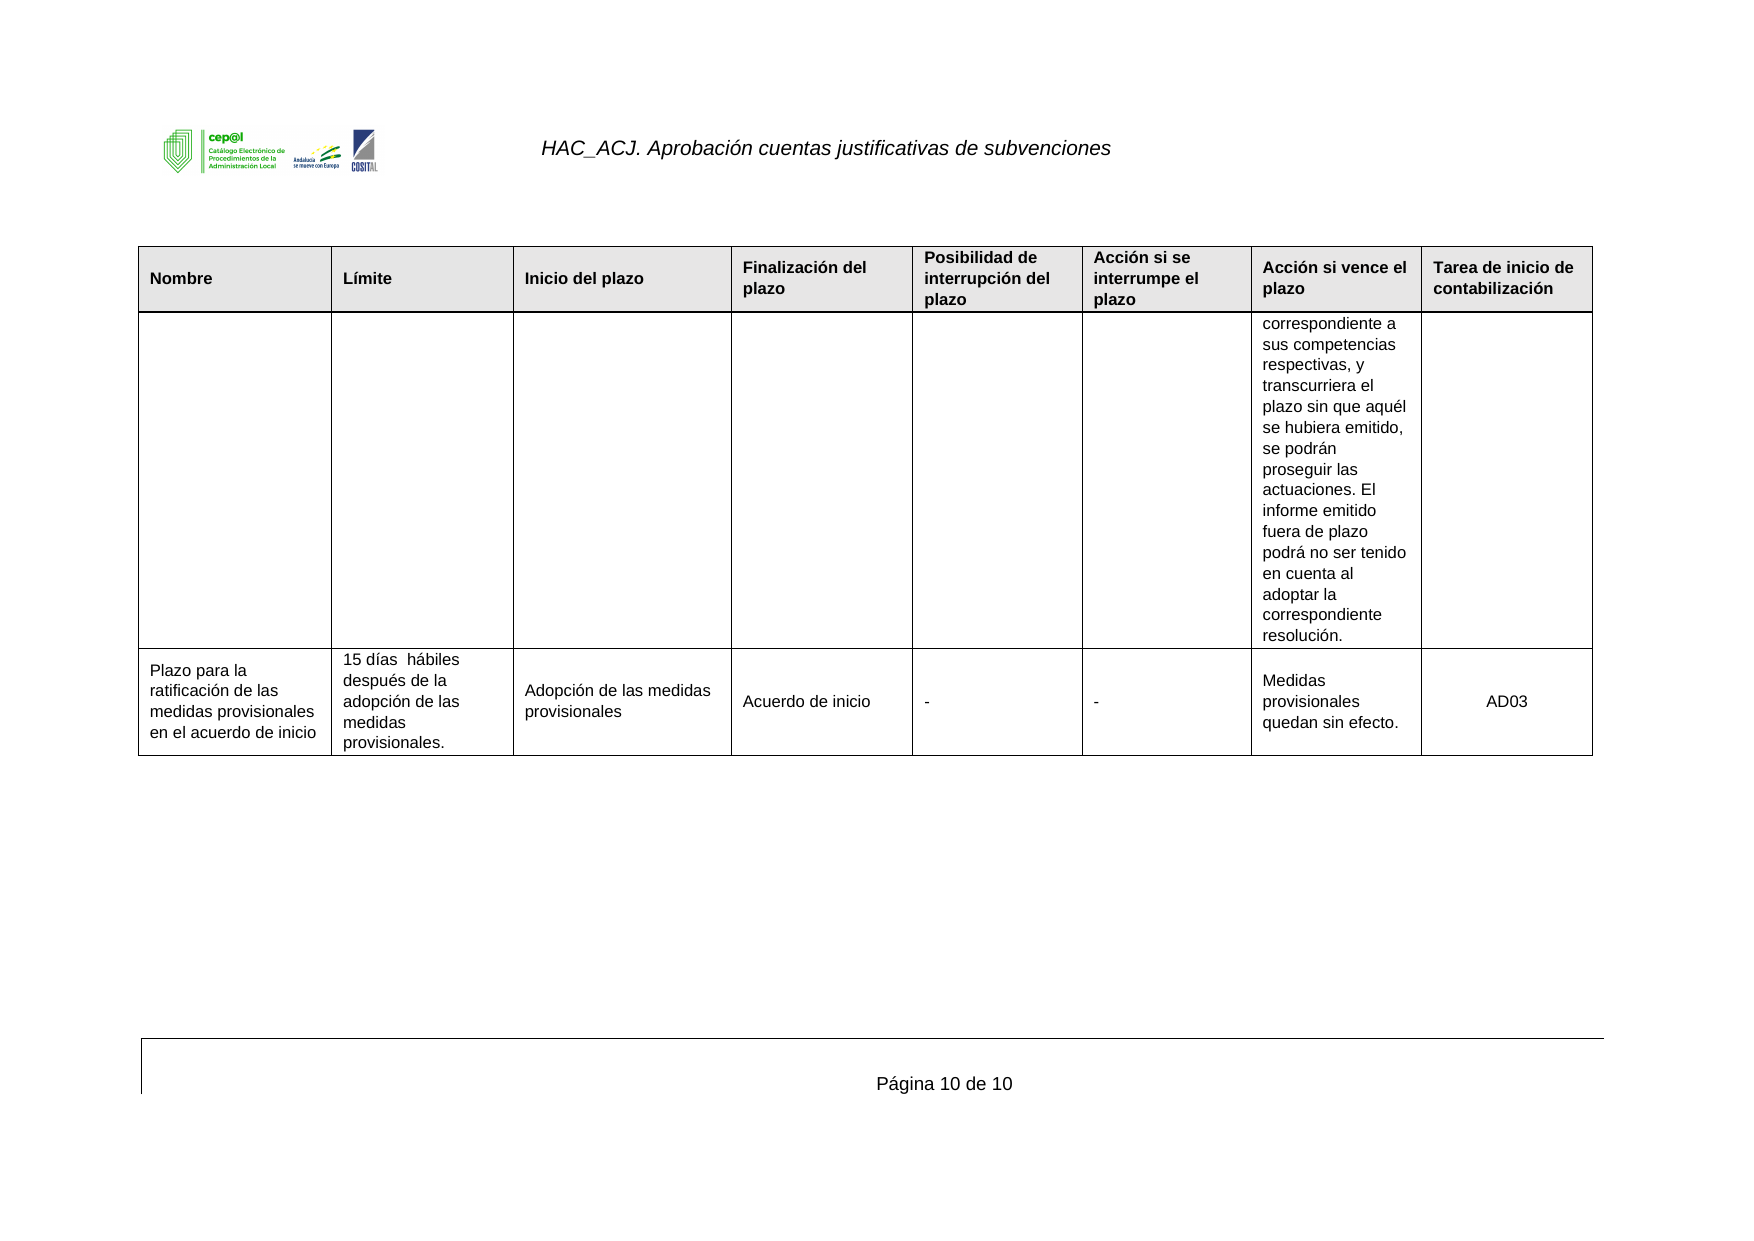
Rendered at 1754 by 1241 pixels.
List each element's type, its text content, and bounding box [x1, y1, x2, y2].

table_cell correspondiente a sus competencias respectivas, y transcurriera el plazo sin que aquél se hubiera emitido, se podrán proseguir las actuaciones. El informe emitido fuera de plazo podrá no ser tenido en cuenta al adoptar la correspondiente resolución. [1252, 313, 1421, 648]
table_cell [332, 313, 513, 648]
table_cell [1083, 313, 1251, 648]
table_cell Medidas provisionales quedan sin efecto. [1252, 649, 1421, 755]
table_cell AD03 [1422, 649, 1592, 755]
table_cell [139, 313, 331, 648]
table_cell [1422, 313, 1592, 648]
table_cell 15 días hábiles después de la adopción de las medidas provisionales. [332, 649, 513, 755]
table_header Acción si vence el plazo [1252, 247, 1421, 311]
table_header Posibilidad de interrupción del plazo [913, 247, 1082, 311]
table_cell [732, 313, 912, 648]
table_header Acción si se interrumpe el plazo [1083, 247, 1251, 311]
table_cell Plazo para la ratificación de las medidas provisionales en el acuerdo de inicio [139, 649, 331, 755]
table_cell [913, 313, 1082, 648]
table_cell Acuerdo de inicio [732, 649, 912, 755]
picture [161, 125, 385, 176]
table_cell - [913, 649, 1082, 755]
table_cell [514, 313, 731, 648]
table_header Inicio del plazo [514, 247, 731, 311]
table_header Finalización del plazo [732, 247, 912, 311]
table_cell Adopción de las medidas provisionales [514, 649, 731, 755]
table_header Límite [332, 247, 513, 311]
table_header Tarea de inicio de contabilización [1422, 247, 1592, 311]
picture [1366, 108, 1512, 174]
table_header Nombre [139, 247, 331, 311]
table_cell - [1083, 649, 1251, 755]
